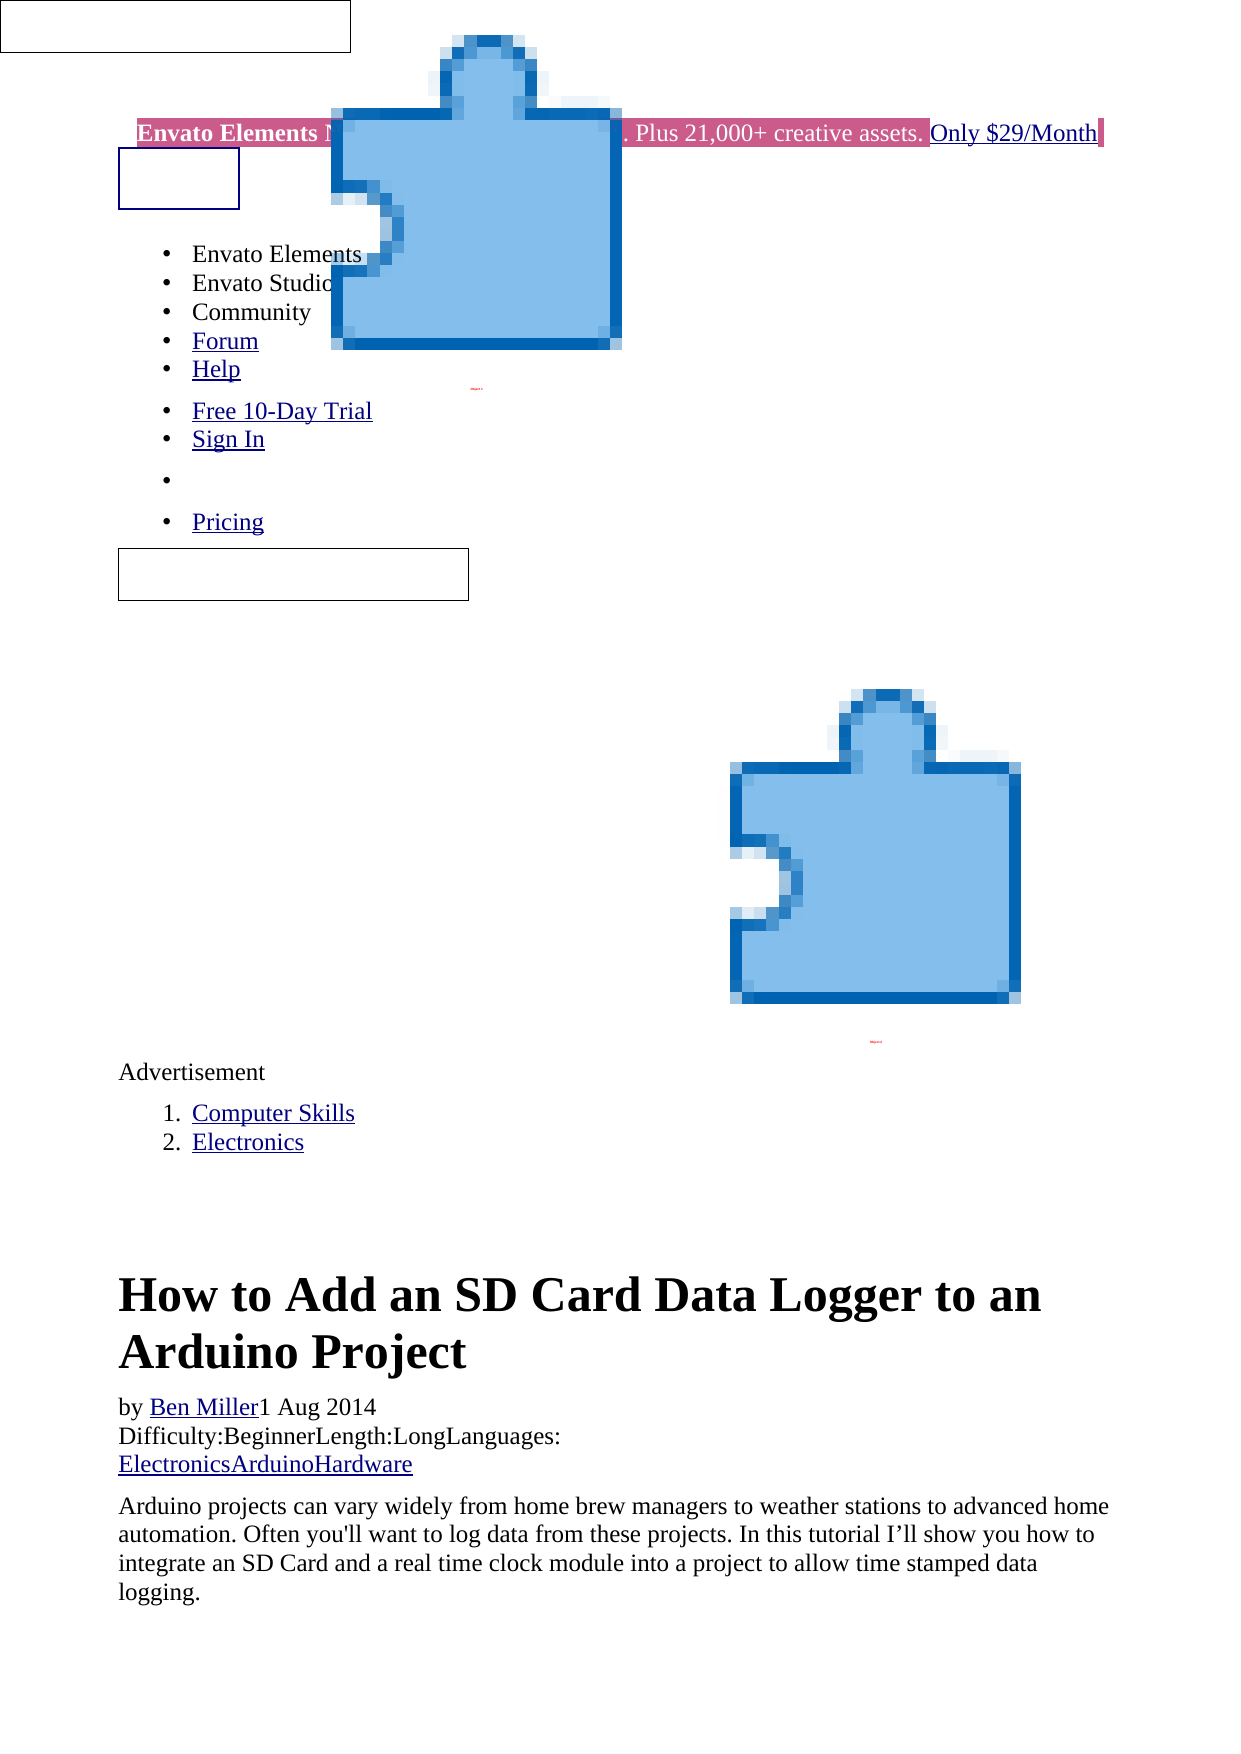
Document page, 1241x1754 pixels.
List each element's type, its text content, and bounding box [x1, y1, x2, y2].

text Envato Elements Now includes access to Tuts+. Plus 21,000+ creative assets. Only $29/Month [622, 118, 1122, 147]
list Envato Studio [622, 268, 1122, 297]
list Free 10-Day Trial [162, 396, 1122, 424]
list Sign In [162, 424, 1122, 453]
list Computer Skills [162, 1098, 1122, 1127]
list [622, 297, 1122, 326]
list Envato Elements [162, 239, 380, 268]
list Envato Studio [162, 268, 331, 297]
list Community [162, 297, 331, 326]
text ElectronicsArduinoHardware [118, 1449, 1122, 1478]
list Electronics [162, 1127, 1122, 1156]
text Advertisement [118, 1057, 1122, 1086]
list [622, 239, 1122, 268]
text Arduino projects can vary widely from home brew managers to weather stations to advanced home automation. Often you'll want to log data from these projects. In this tutorial I’ll show you how to integrate an SD Card and a real time clock module into a project to allow time stamped data logging. [118, 1491, 1122, 1606]
list Help [162, 354, 1122, 383]
subtitle How to Add an SD Card Data Logger to an Arduino Project [118, 1264, 1122, 1379]
text Envato Elements Now includes access to Tuts+. Plus 21,000+ creative assets. Only $29/Month [118, 118, 331, 147]
list Forum [162, 326, 1122, 354]
text by Ben Miller1 Aug 2014 [118, 1392, 1122, 1421]
list Pricing [162, 507, 1122, 536]
text Difficulty:BeginnerLength:LongLanguages: [118, 1421, 1122, 1449]
